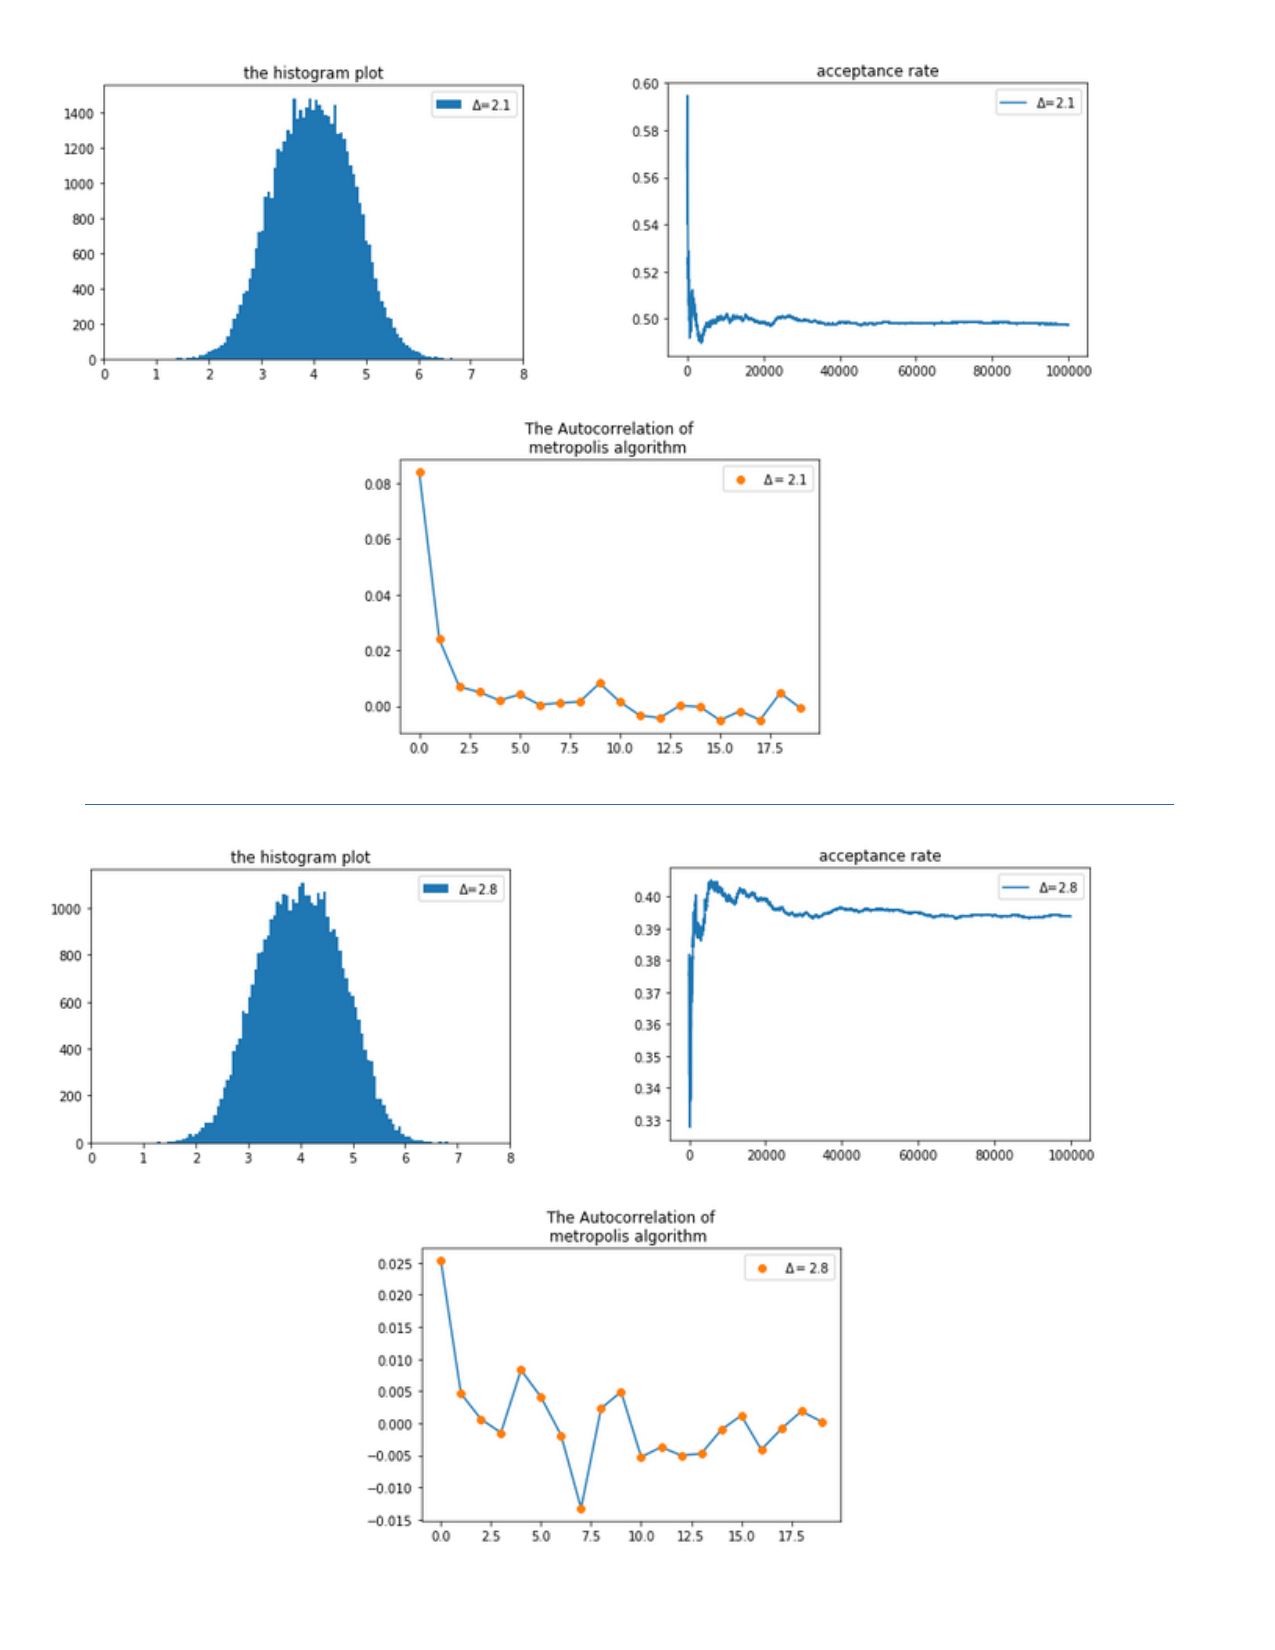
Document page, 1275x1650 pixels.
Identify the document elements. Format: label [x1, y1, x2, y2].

picture [617, 837, 1146, 1175]
picture [355, 411, 836, 768]
picture [621, 49, 1120, 394]
picture [52, 48, 551, 402]
picture [363, 1194, 859, 1556]
picture [36, 837, 552, 1181]
